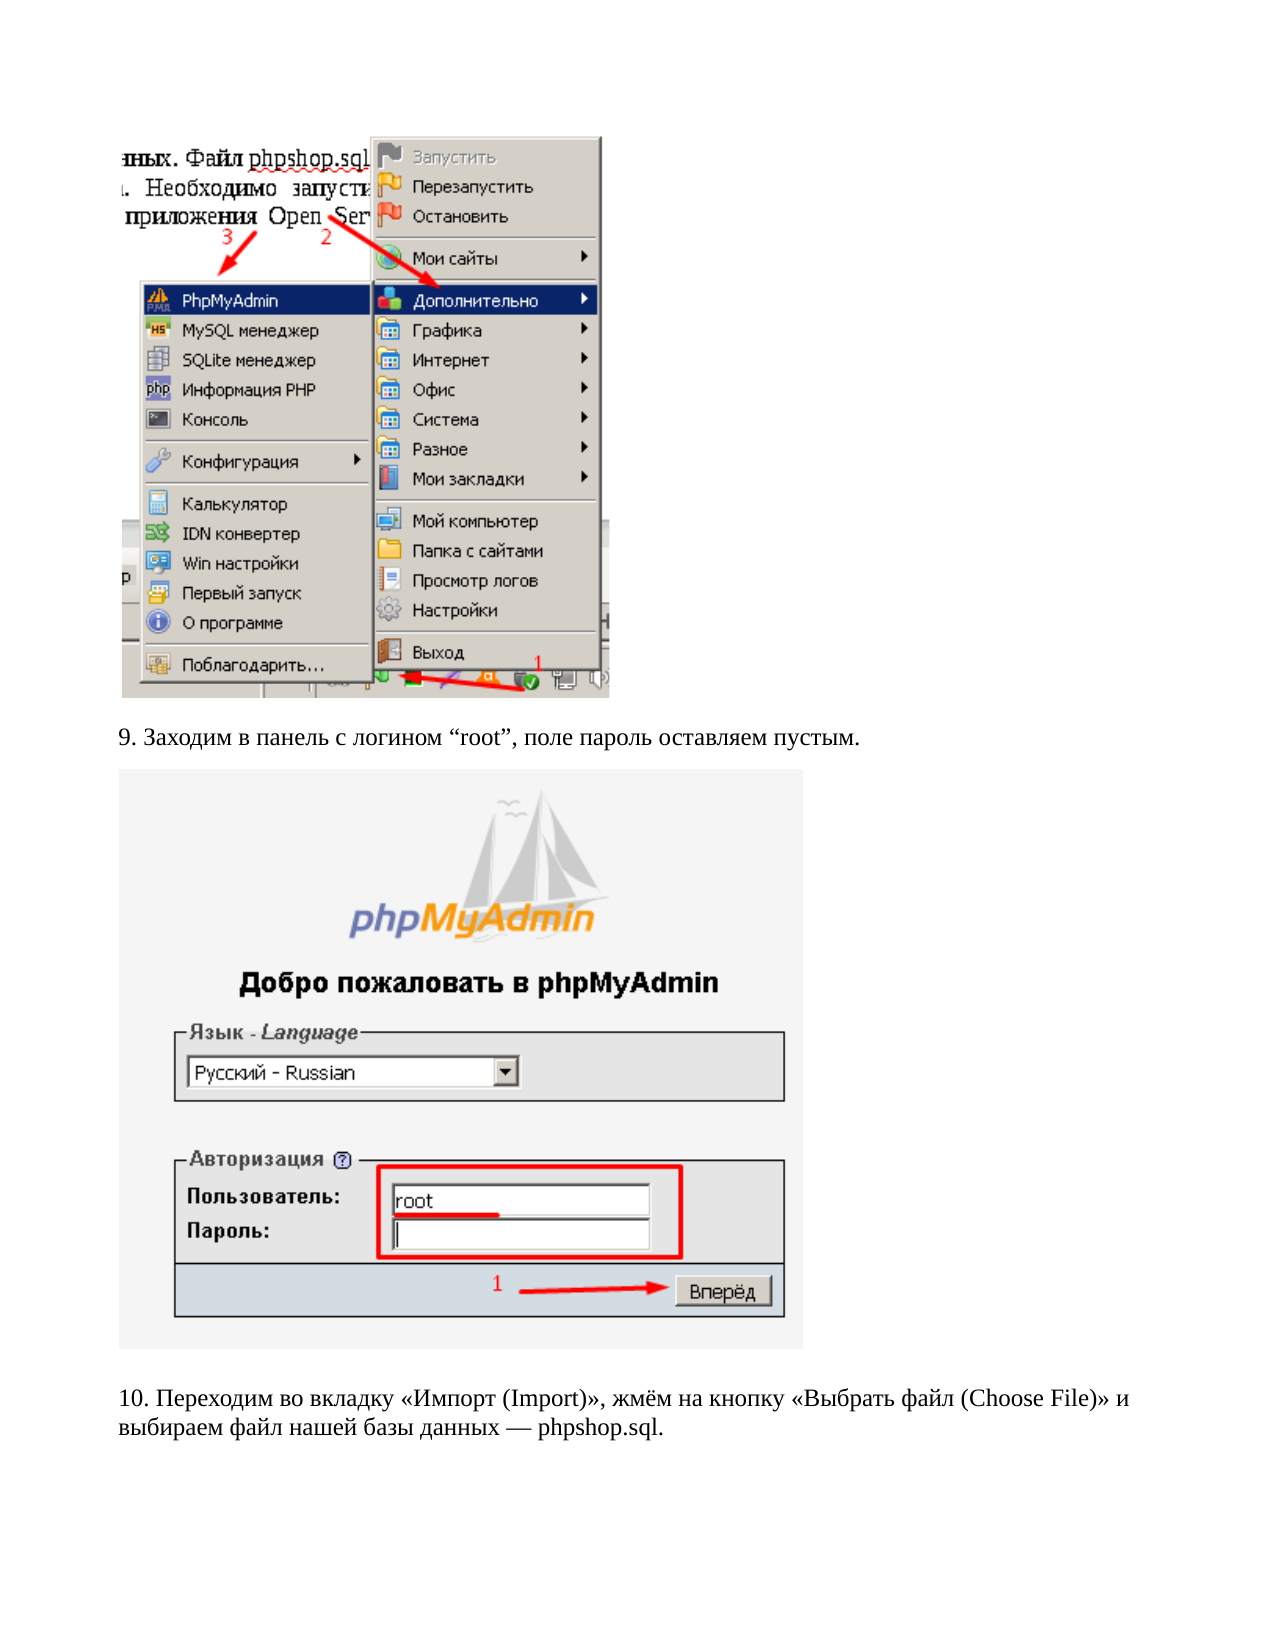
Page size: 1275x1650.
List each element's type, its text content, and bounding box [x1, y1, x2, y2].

text 9. Заходим в панель с логином “root”, поле пароль оставляем пустым. [118, 722, 1157, 751]
text 10. Переходим во вкладку «Импорт (Import)», жмём на кнопку «Выбрать файл (Choose File)» и выбираем файл нашей базы данных — phpshop.sql. [118, 1383, 1157, 1441]
picture [121, 118, 610, 698]
picture [118, 769, 804, 1349]
